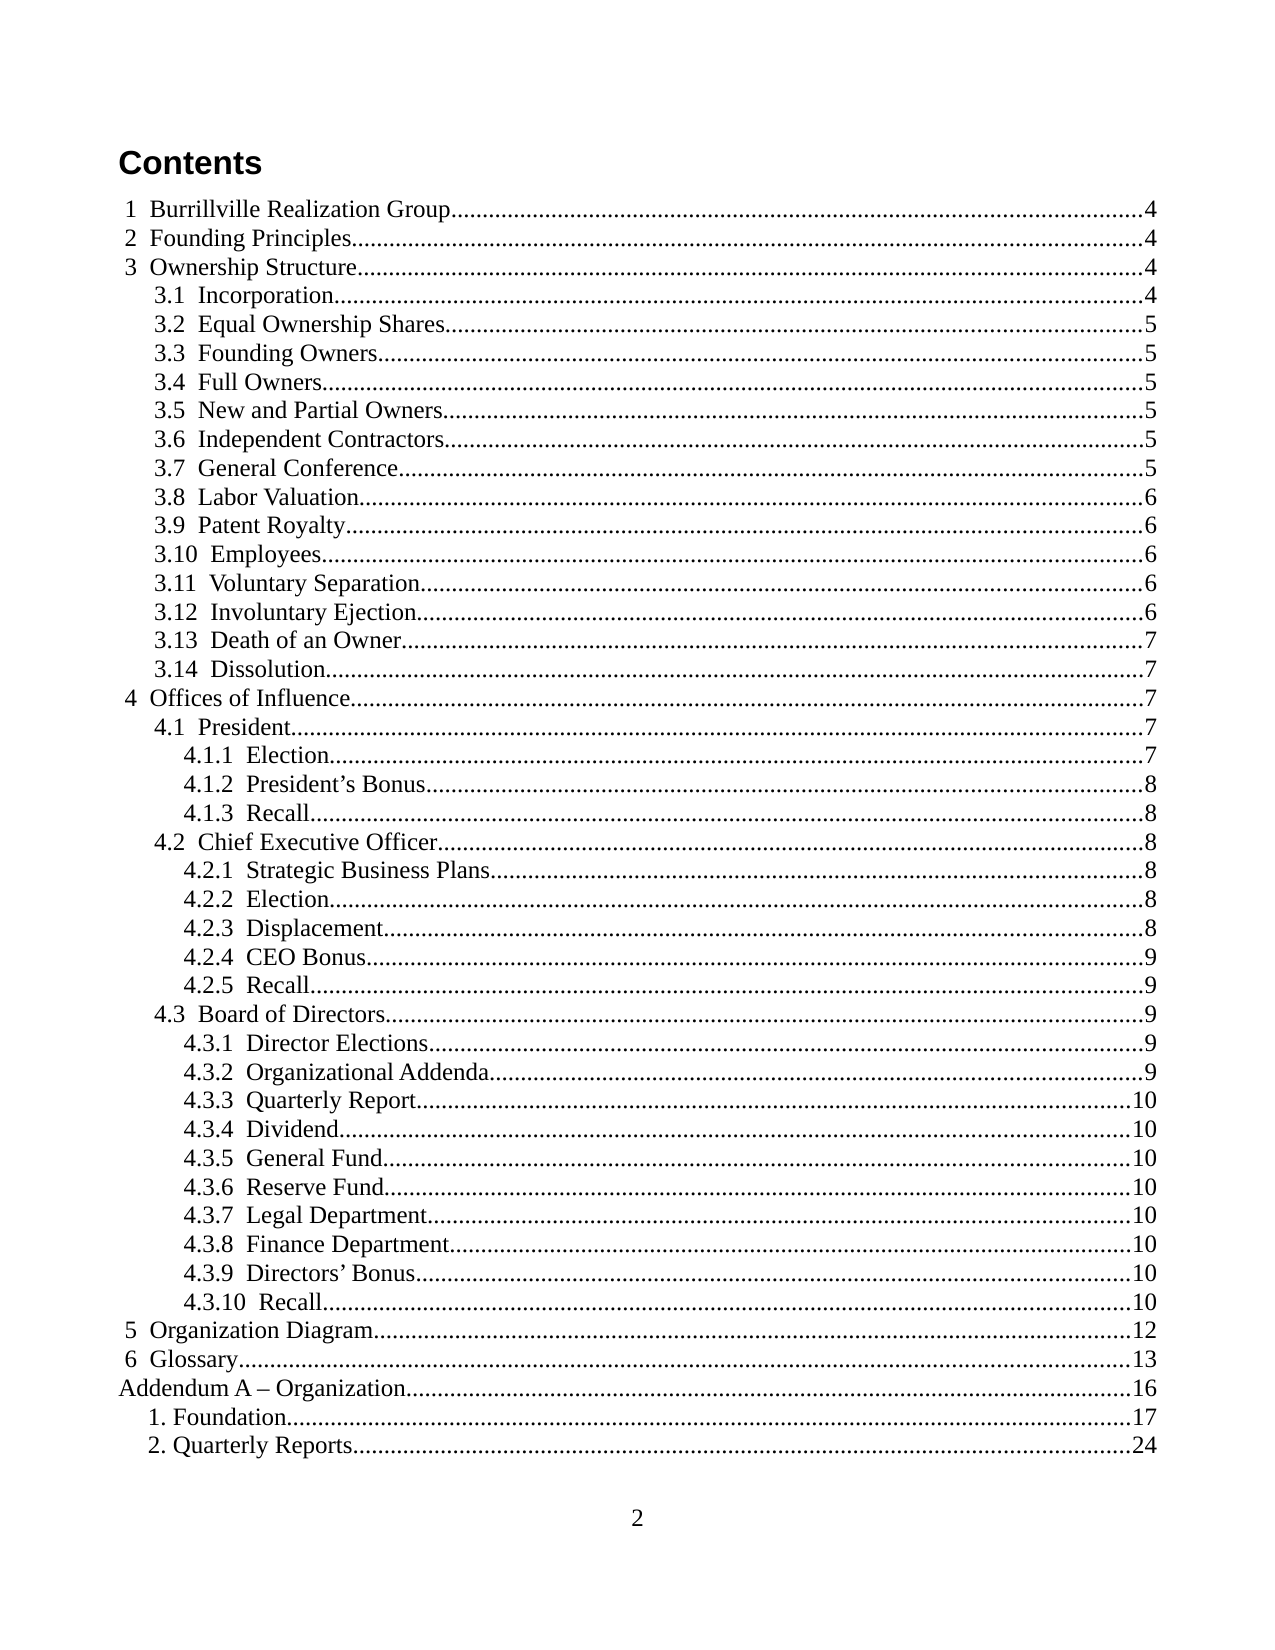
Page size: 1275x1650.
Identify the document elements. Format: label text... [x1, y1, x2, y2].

text 4.2.1 Strategic Business Plans 8 [177, 855, 1157, 884]
text 4.3.4 Dividend 10 [177, 1114, 1157, 1143]
text 4.3.3 Quarterly Report 10 [177, 1085, 1157, 1114]
text Addendum A – Organization 16 [118, 1373, 1157, 1402]
text 3.12 Involuntary Ejection 6 [148, 597, 1157, 625]
text 3.13 Death of an Owner 7 [148, 625, 1157, 654]
text 3.5 New and Partial Owners 5 [148, 395, 1157, 424]
text 3.3 Founding Owners 5 [148, 338, 1157, 367]
text 4.3.8 Finance Department 10 [177, 1229, 1157, 1258]
text 4.2.2 Election 8 [177, 884, 1157, 913]
text 3.9 Patent Royalty 6 [148, 510, 1157, 539]
text 4.3.2 Organizational Addenda 9 [177, 1057, 1157, 1085]
text 4.3.7 Legal Department 10 [177, 1200, 1157, 1229]
text 3 Ownership Structure 4 [118, 252, 1157, 280]
text 1 Burrillville Realization Group 4 [118, 194, 1157, 223]
text 5 Organization Diagram 12 [118, 1315, 1157, 1344]
text 4 Offices of Influence 7 [118, 683, 1157, 712]
text 3.6 Independent Contractors 5 [148, 424, 1157, 453]
text 4.1.3 Recall 8 [177, 798, 1157, 827]
text 4.2 Chief Executive Officer 8 [148, 827, 1157, 855]
subtitle Contents [118, 143, 1157, 182]
text 3.11 Voluntary Separation 6 [148, 568, 1157, 597]
text 3.8 Labor Valuation 6 [148, 482, 1157, 510]
text 3.1 Incorporation 4 [148, 280, 1157, 309]
text 4.2.3 Displacement 8 [177, 913, 1157, 942]
text 4.3.6 Reserve Fund 10 [177, 1172, 1157, 1200]
text 3.14 Dissolution 7 [148, 654, 1157, 683]
text 1. Foundation 17 [148, 1402, 1157, 1430]
text 6 Glossary 13 [118, 1344, 1157, 1373]
text 4.3.1 Director Elections 9 [177, 1028, 1157, 1057]
text 3.4 Full Owners 5 [148, 367, 1157, 395]
text 4.3 Board of Directors 9 [148, 999, 1157, 1028]
text 4.1.2 President’s Bonus 8 [177, 769, 1157, 798]
text 4.1 President 7 [148, 712, 1157, 740]
text 4.1.1 Election 7 [177, 740, 1157, 769]
text 2. Quarterly Reports 24 [148, 1430, 1157, 1459]
text 3.7 General Conference 5 [148, 453, 1157, 482]
text 2 Founding Principles 4 [118, 223, 1157, 252]
text 4.2.5 Recall 9 [177, 970, 1157, 999]
text 4.2.4 CEO Bonus 9 [177, 942, 1157, 970]
text 4.3.10 Recall 10 [177, 1287, 1157, 1315]
text 3.2 Equal Ownership Shares 5 [148, 309, 1157, 338]
text 3.10 Employees 6 [148, 539, 1157, 568]
text 4.3.5 General Fund 10 [177, 1143, 1157, 1172]
text 4.3.9 Directors’ Bonus 10 [177, 1258, 1157, 1287]
